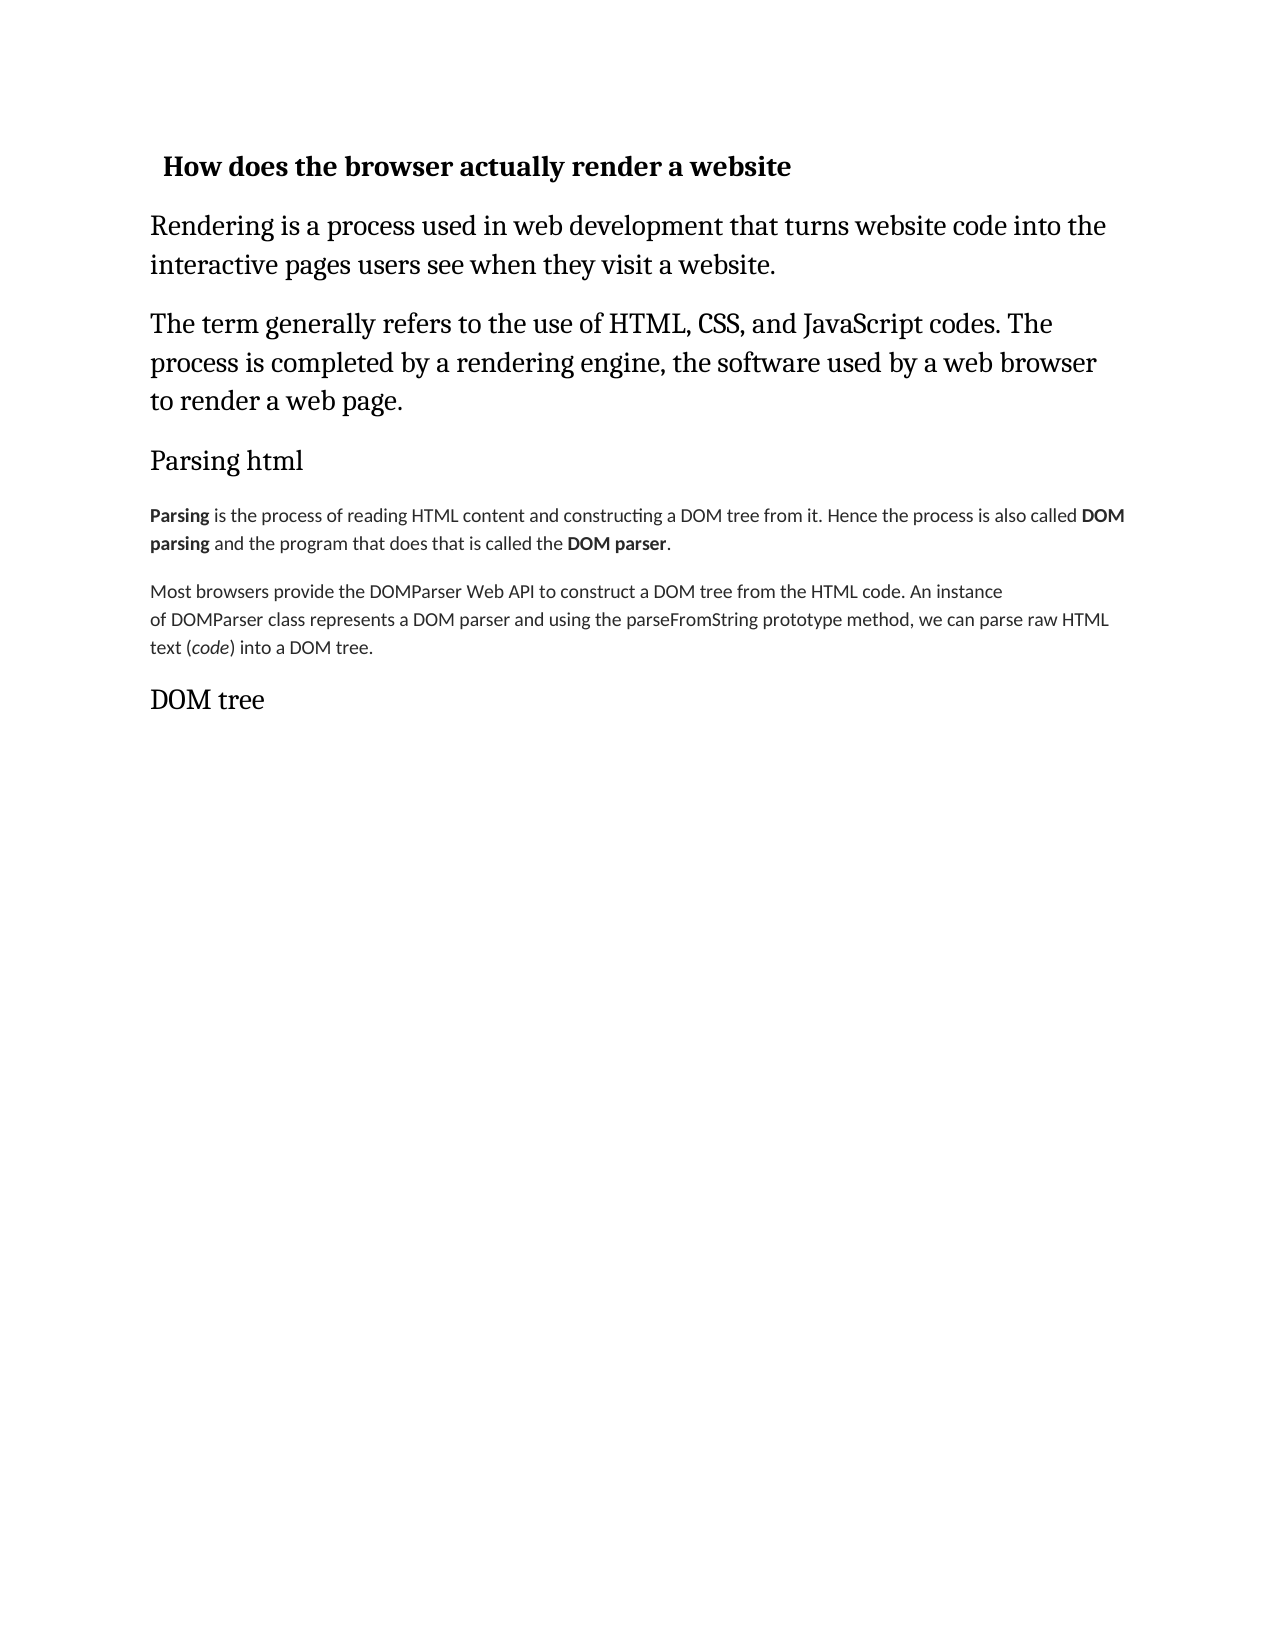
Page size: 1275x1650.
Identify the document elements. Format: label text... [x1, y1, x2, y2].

text Parsing is the process of reading HTML content and constructing a DOM tree from it. Hence the process is also called DOM parsing and the program that does that is called the DOM parser. [150, 503, 1125, 555]
text How does the browser actually render a website [150, 150, 1125, 183]
text Parsing html [150, 444, 1125, 477]
text Most browsers provide the DOMParser Web API to construct a DOM tree from the HTML code. An instance of DOMParser class represents a DOM parser and using the parseFromString prototype method, we can parse raw HTML text (code) into a DOM tree. [150, 579, 1125, 659]
text DOM tree [150, 683, 1125, 717]
text The term generally refers to the use of HTML, CSS, and JavaScript codes. The process is completed by a rendering engine, the software used by a web browser to render a web page. [150, 307, 1125, 418]
text Rendering is a process used in web development that turns website code into the interactive pages users see when they visit a website. [150, 209, 1125, 281]
